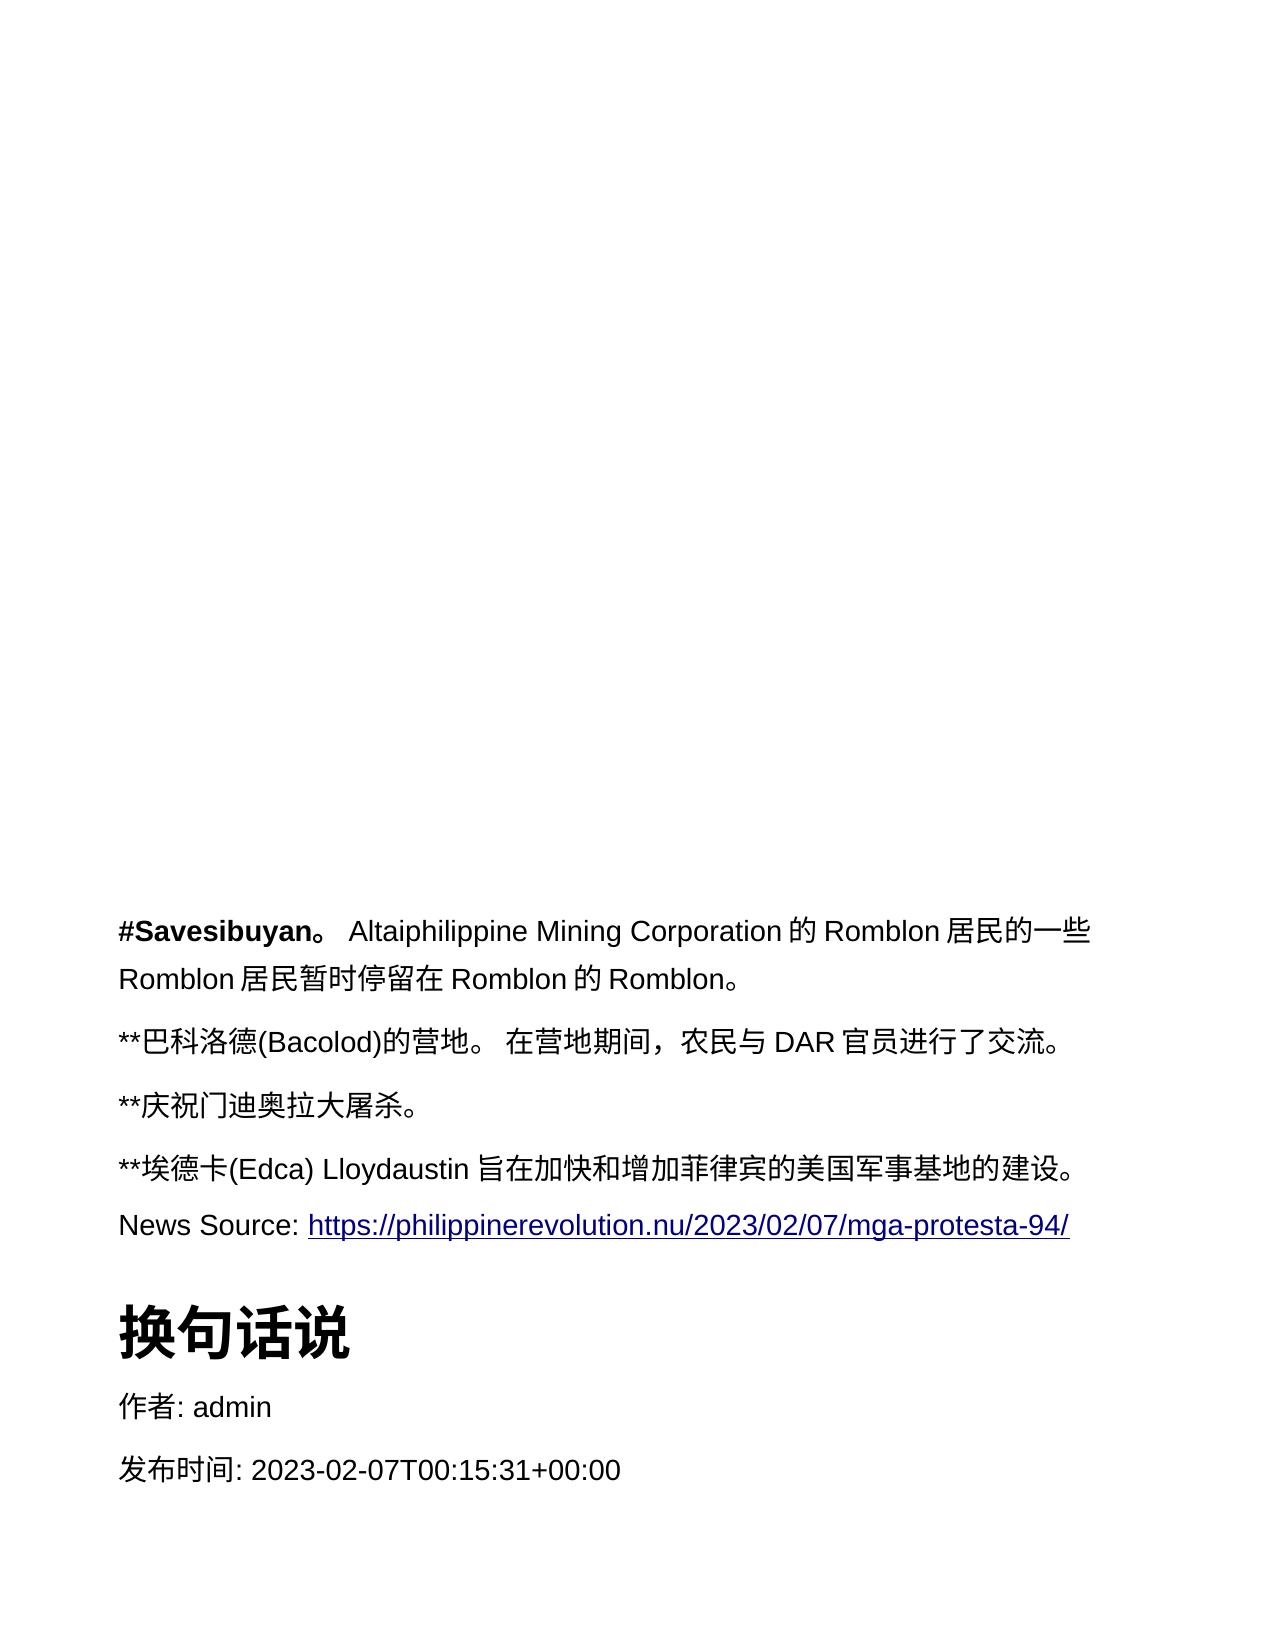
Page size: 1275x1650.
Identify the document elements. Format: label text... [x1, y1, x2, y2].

text 发布时间: 2023-02-07T00:15:31+00:00 [118, 1447, 1157, 1489]
text 作者: admin [118, 1383, 1157, 1426]
subtitle 换句话说 [118, 1286, 1157, 1371]
text **庆祝门迪奥拉大屠杀。 [118, 1082, 1157, 1124]
text **巴科洛德(Bacolod)的营地。 在营地期间，农民与DAR官员进行了交流。 [118, 1019, 1157, 1061]
text **埃德卡(Edca) Lloydaustin旨在加快和增加菲律宾的美国军事基地的建设。 [118, 1145, 1157, 1187]
text News Source: https://philippinerevolution.nu/2023/02/07/mga-protesta-94/ [118, 1208, 1157, 1242]
text #Savesibuyan。 Altaiphilippine Mining Corporation的Romblon居民的一些Romblon居民暂时停留在Romblon的Romblon。 [118, 118, 1157, 998]
